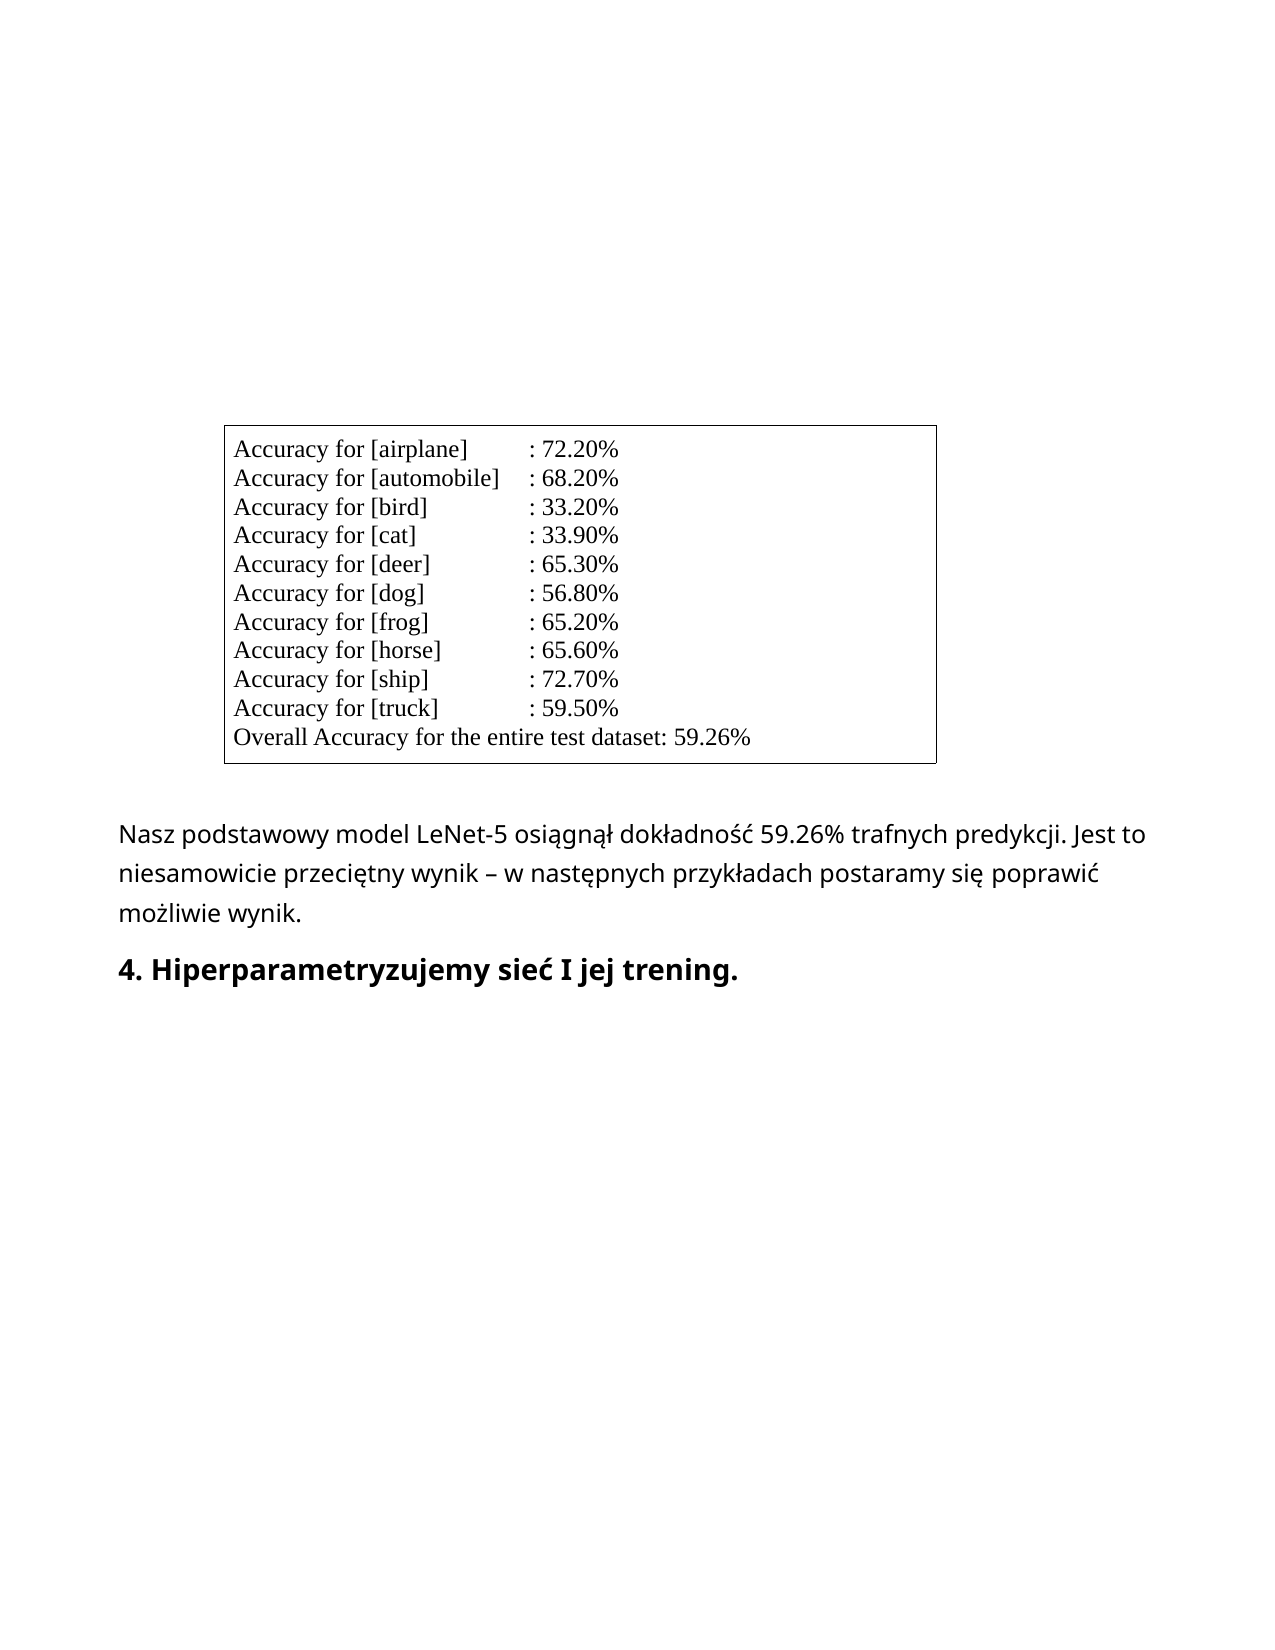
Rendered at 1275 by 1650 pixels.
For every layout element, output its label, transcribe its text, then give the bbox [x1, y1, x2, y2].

text Accuracy for [deer] : 65.30% [233, 549, 927, 578]
text Overall Accuracy for the entire test dataset: 59.26% [233, 722, 927, 750]
text Nasz podstawowy model LeNet-5 osiągnął dokładność 59.26% trafnych predykcji. Jest to niesamowicie przeciętny wynik – w następnych przykładach postaramy się poprawić możliwie wynik. [118, 817, 1157, 929]
text Accuracy for [automobile] : 68.20% [233, 463, 927, 492]
text Accuracy for [bird] : 33.20% [233, 492, 927, 520]
text Accuracy for [dog] : 56.80% [233, 578, 927, 607]
text Accuracy for [ship] : 72.70% [233, 664, 927, 693]
text Accuracy for [airplane] : 72.20% [233, 434, 927, 463]
text Accuracy for [truck] : 59.50% [233, 693, 927, 722]
text Accuracy for [frog] : 65.20% [233, 607, 927, 635]
text 4. Hiperparametryzujemy sieć I jej trening. [118, 949, 1157, 989]
text Accuracy for [horse] : 65.60% [233, 635, 927, 664]
text Accuracy for [cat] : 33.90% [233, 520, 927, 549]
